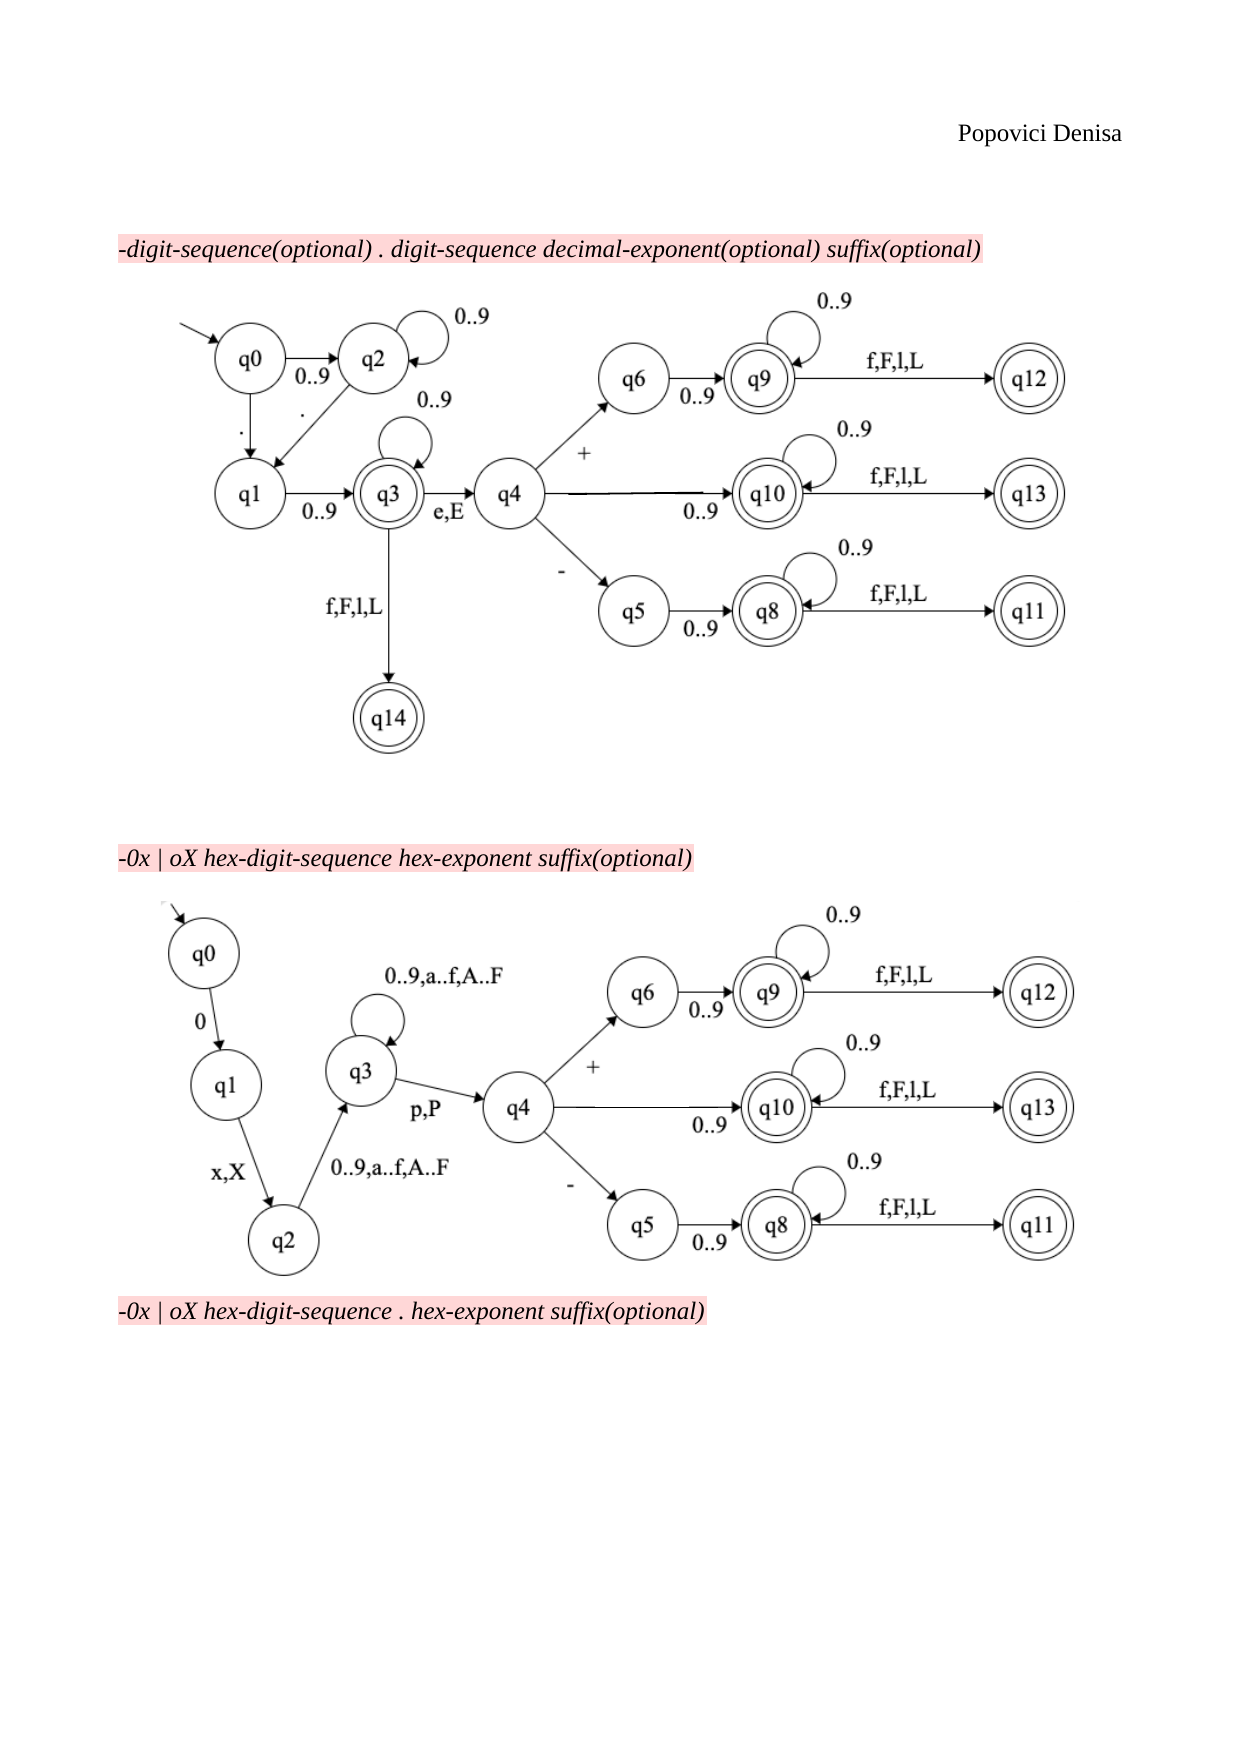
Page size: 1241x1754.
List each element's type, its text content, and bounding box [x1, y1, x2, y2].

text -digit-sequence(optional) . digit-sequence decimal-exponent(optional) suffix(optional) [118, 234, 1122, 263]
picture [170, 291, 1071, 782]
picture [160, 901, 1080, 1296]
text -0x | oX hex-digit-sequence hex-exponent suffix(optional) [118, 843, 1122, 872]
text -0x | oX hex-digit-sequence . hex-exponent suffix(optional) [118, 1296, 1122, 1325]
